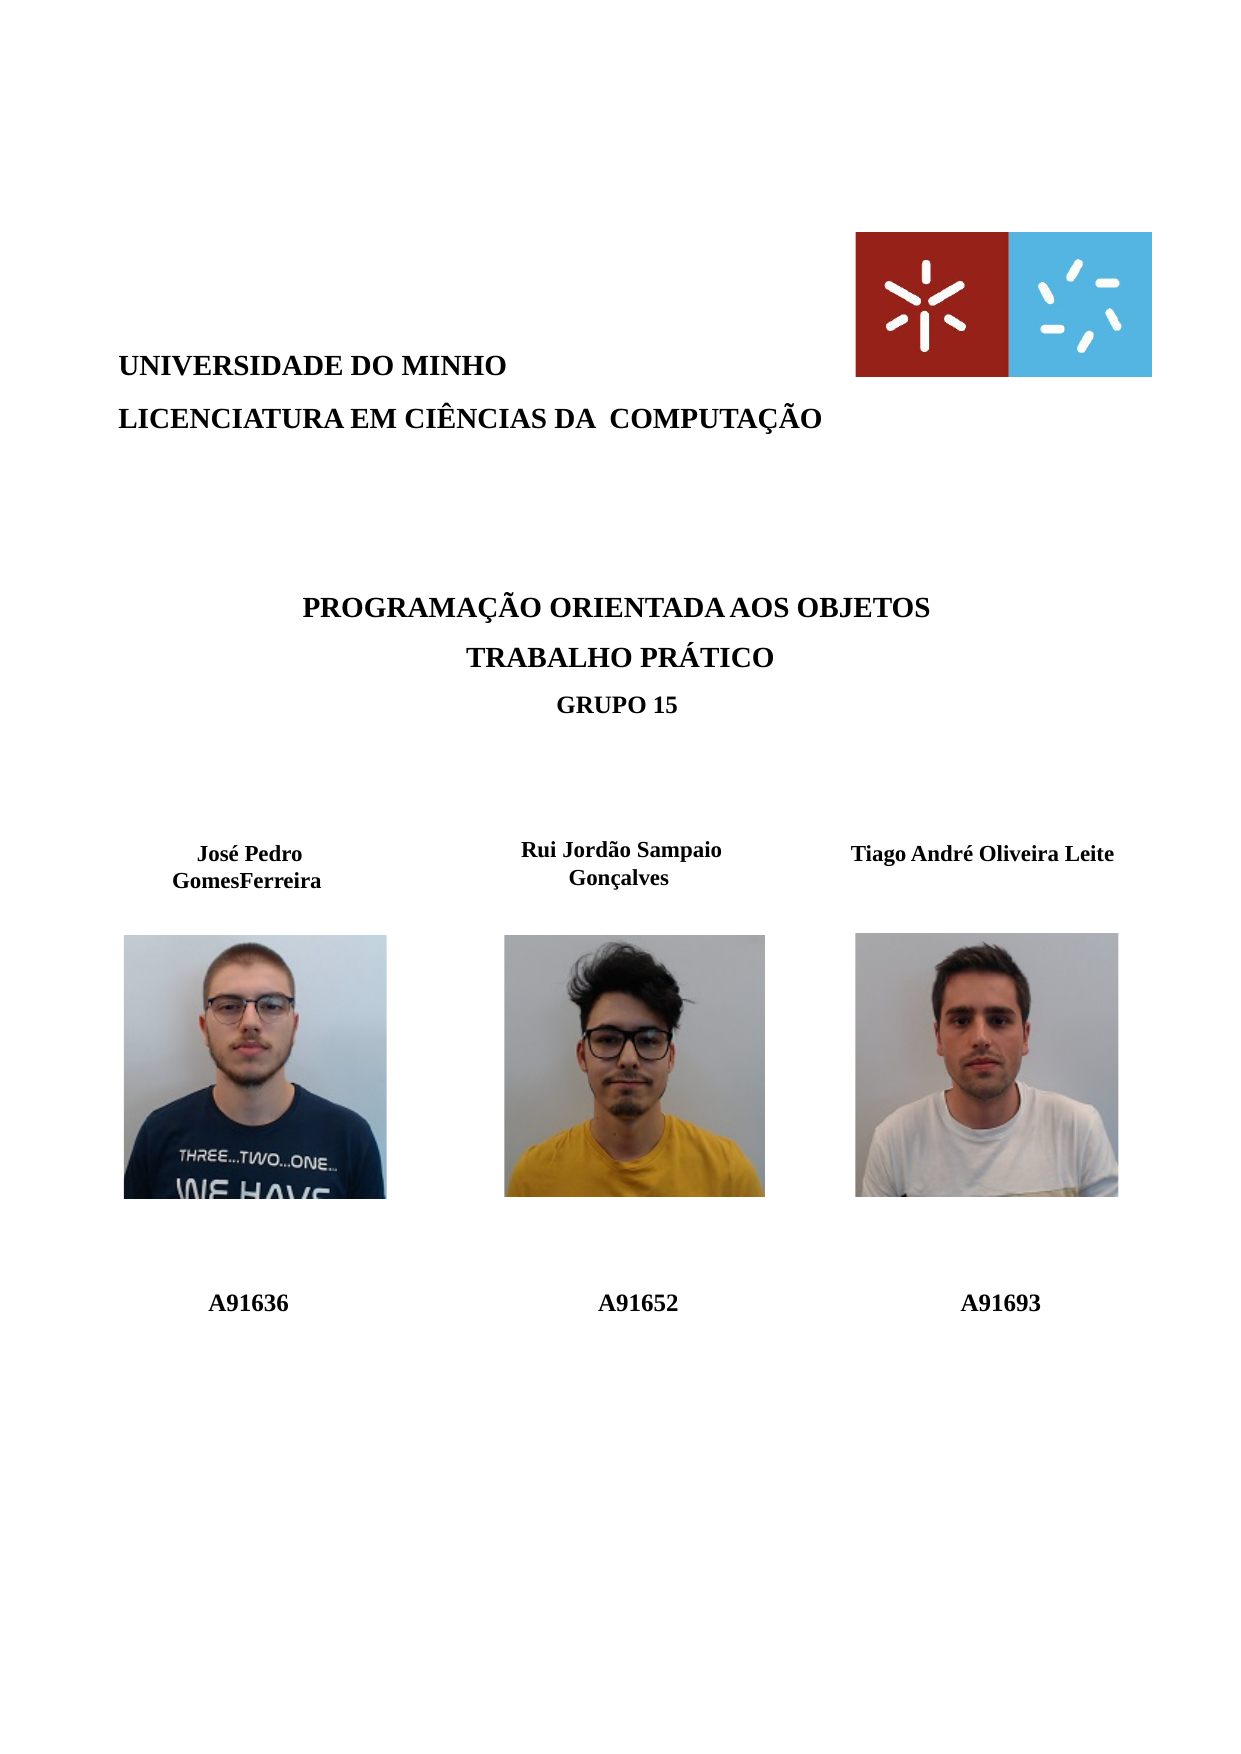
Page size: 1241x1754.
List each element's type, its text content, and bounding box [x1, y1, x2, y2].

picture [504, 935, 765, 1197]
text GRUPO 15 [118, 690, 1122, 719]
text LICENCIATURA EM CIÊNCIAS DA COMPUTAÇÃO [118, 401, 1122, 434]
picture [123, 935, 387, 1199]
text TRABALHO PRÁTICO [118, 640, 1122, 674]
text PROGRAMAÇÃO ORIENTADA AOS OBJETOS [118, 590, 1122, 624]
text A91636 A91652 A91693 [118, 1284, 1122, 1318]
picture [855, 232, 1152, 377]
text UNIVERSIDADE DO MINHO [118, 348, 1122, 381]
picture [855, 933, 1119, 1197]
